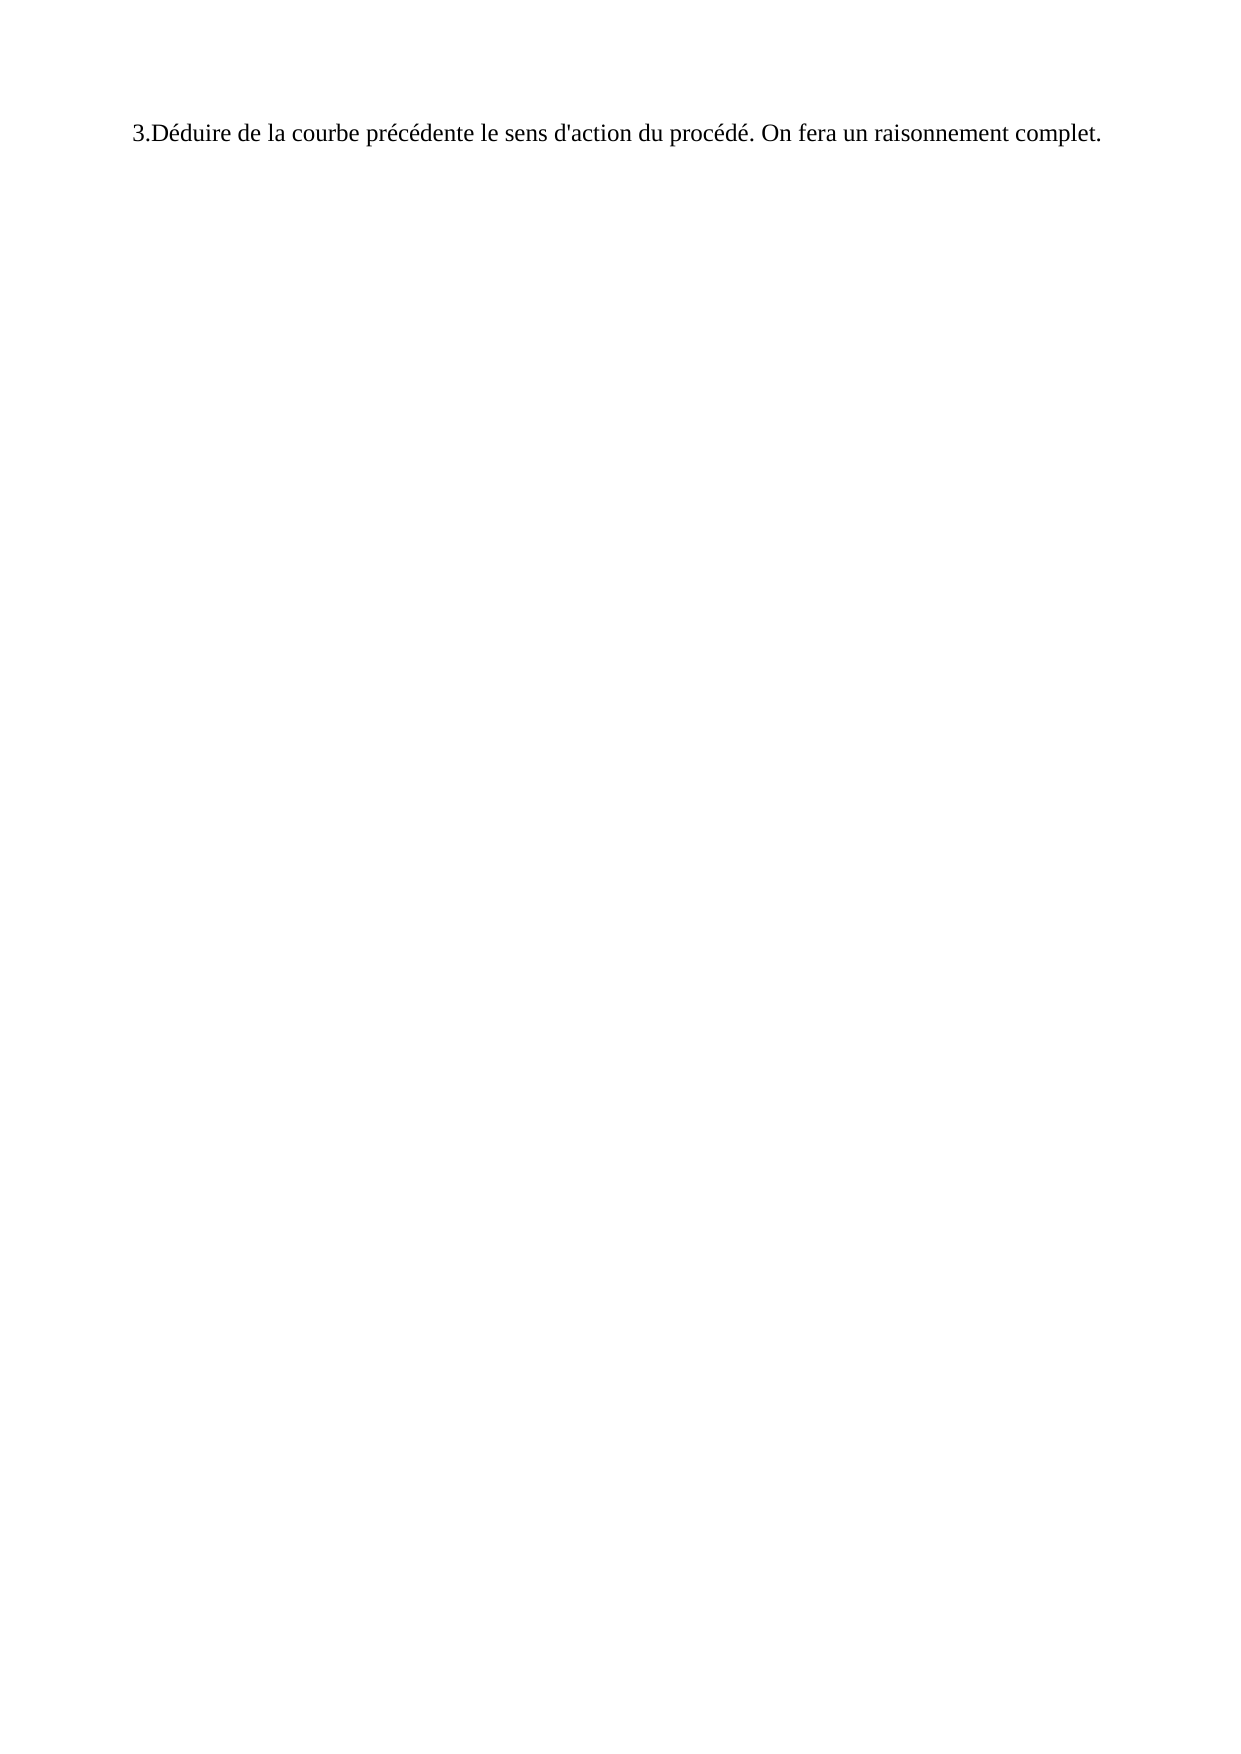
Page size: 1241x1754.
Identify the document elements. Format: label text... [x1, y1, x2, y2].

text 3.Déduire de la courbe précédente le sens d'action du procédé. On fera un raisonnement complet. [118, 118, 1122, 147]
